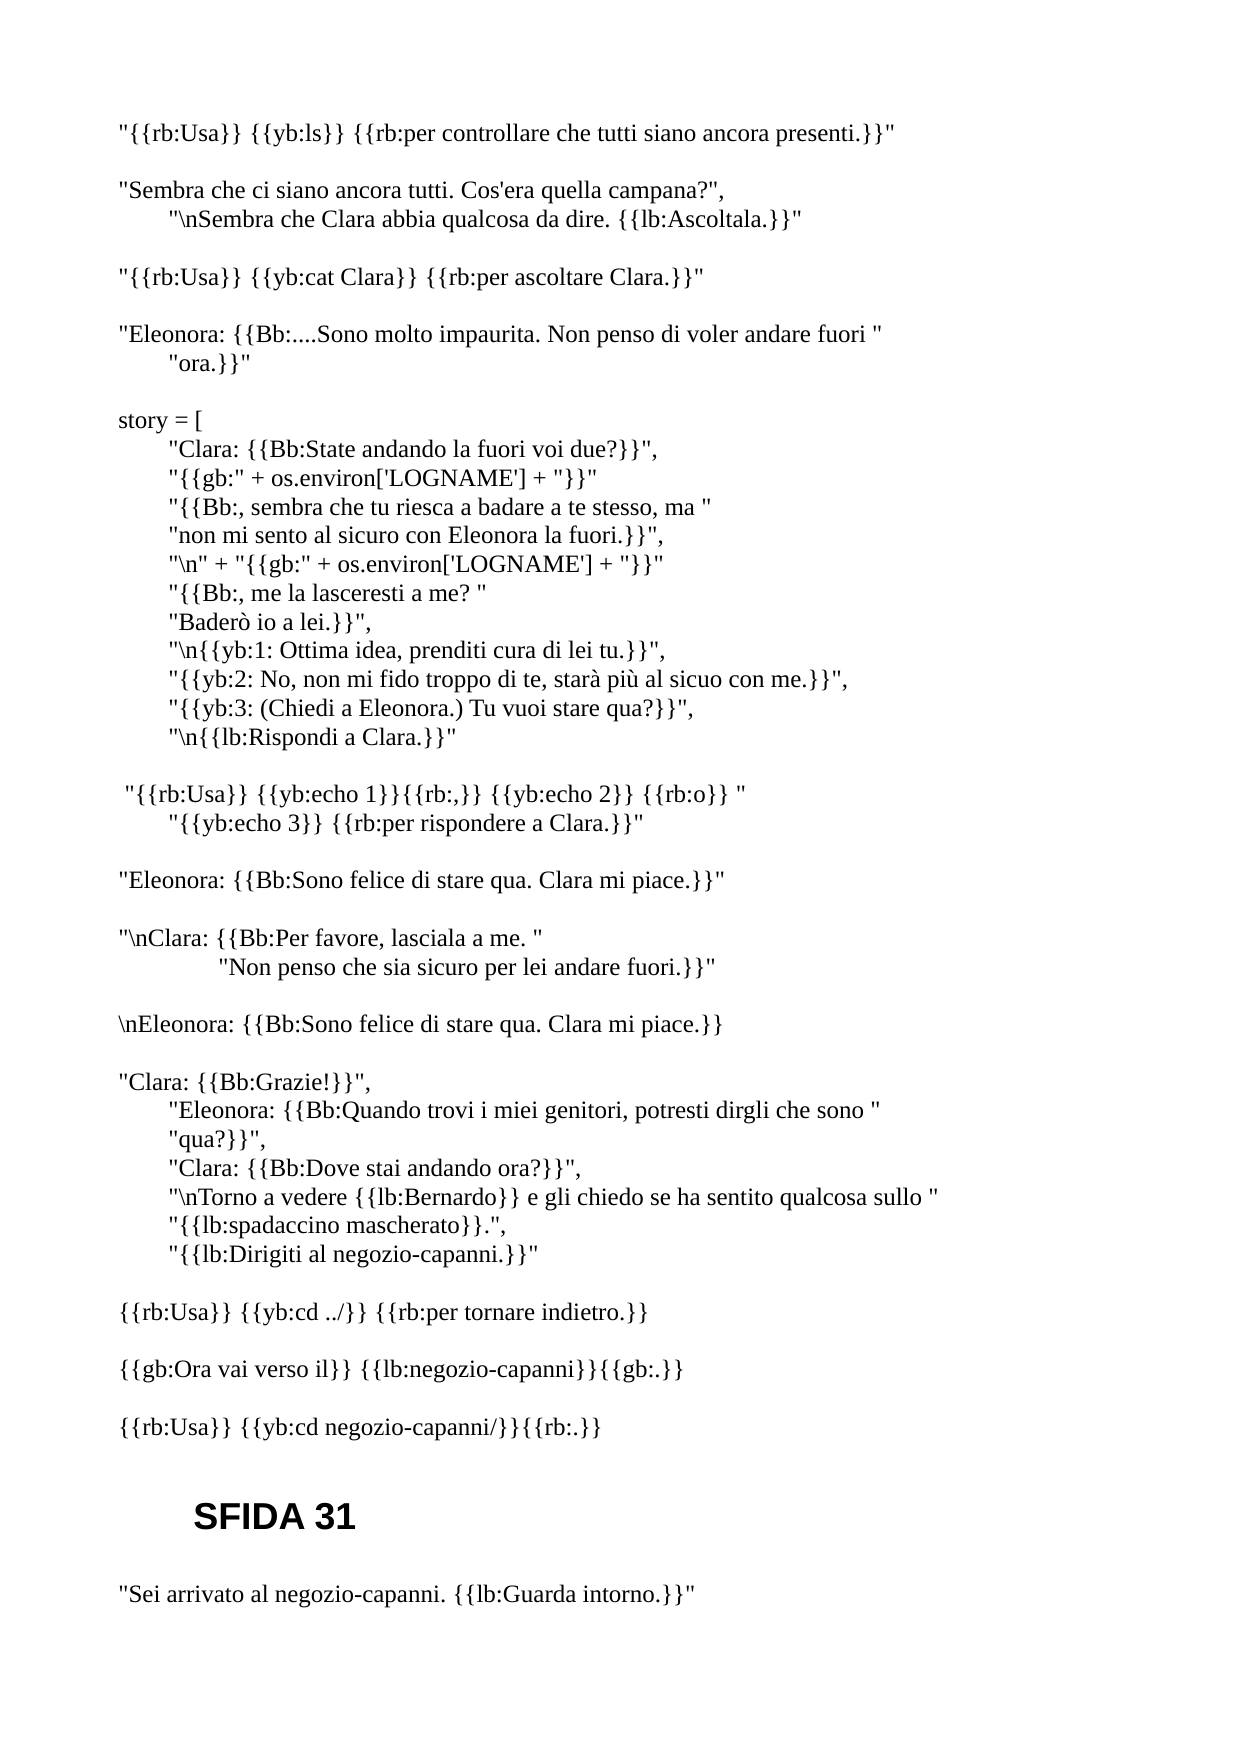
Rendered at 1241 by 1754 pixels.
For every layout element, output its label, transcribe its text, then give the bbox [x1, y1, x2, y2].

text "Clara: {{Bb:Dove stai andando ora?}}", [118, 1153, 1122, 1182]
text "Sei arrivato al negozio-capanni. {{lb:Guarda intorno.}}" [118, 1579, 1122, 1607]
text "{{rb:Usa}} {{yb:cat Clara}} {{rb:per ascoltare Clara.}}" [118, 262, 1122, 291]
text "Eleonora: {{Bb:Quando trovi i miei genitori, potresti dirgli che sono " [118, 1096, 1122, 1124]
text "{{yb:echo 3}} {{rb:per rispondere a Clara.}}" [118, 808, 1122, 837]
text "{{Bb:, sembra che tu riesca a badare a te stesso, ma " [118, 492, 1122, 521]
text "Clara: {{Bb:State andando la fuori voi due?}}", [118, 434, 1122, 463]
text "qua?}}", [118, 1124, 1122, 1153]
text "non mi sento al sicuro con Eleonora la fuori.}}", [118, 521, 1122, 549]
text {{gb:Ora vai verso il}} {{lb:negozio-capanni}}{{gb:.}} [118, 1354, 1122, 1383]
text "\nClara: {{Bb:Per favore, lasciala a me. " [118, 923, 1122, 952]
text "\n{{yb:1: Ottima idea, prenditi cura di lei tu.}}", [118, 636, 1122, 664]
text "{{rb:Usa}} {{yb:ls}} {{rb:per controllare che tutti siano ancora presenti.}}" [118, 118, 1122, 147]
text "Clara: {{Bb:Grazie!}}", [118, 1067, 1122, 1096]
text story = [ [118, 406, 1122, 434]
text "Sembra che ci siano ancora tutti. Cos'era quella campana?", [118, 176, 1122, 204]
text "\nSembra che Clara abbia qualcosa da dire. {{lb:Ascoltala.}}" [118, 204, 1122, 233]
text "{{yb:3: (Chiedi a Eleonora.) Tu vuoi stare qua?}}", [118, 693, 1122, 722]
text "\nTorno a vedere {{lb:Bernardo}} e gli chiedo se ha sentito qualcosa sullo " [118, 1182, 1122, 1211]
text "ora.}}" [118, 348, 1122, 377]
text "\n{{lb:Rispondi a Clara.}}" [118, 722, 1122, 751]
text "{{gb:" + os.environ['LOGNAME'] + "}}" [118, 463, 1122, 492]
text "{{Bb:, me la lasceresti a me? " [118, 578, 1122, 607]
text "Non penso che sia sicuro per lei andare fuori.}}" [118, 952, 1122, 981]
text "{{lb:spadaccino mascherato}}.", [118, 1211, 1122, 1239]
text {{rb:Usa}} {{yb:cd ../}} {{rb:per tornare indietro.}} [118, 1297, 1122, 1326]
text "{{rb:Usa}} {{yb:echo 1}}{{rb:,}} {{yb:echo 2}} {{rb:o}} " [118, 779, 1122, 808]
text {{rb:Usa}} {{yb:cd negozio-capanni/}}{{rb:.}} [118, 1412, 1122, 1441]
text "{{yb:2: No, non mi fido troppo di te, starà più al sicuo con me.}}", [118, 664, 1122, 693]
text \nEleonora: {{Bb:Sono felice di stare qua. Clara mi piace.}} [118, 1009, 1122, 1038]
subtitle SFIDA 31 [118, 1494, 1122, 1537]
text "{{lb:Dirigiti al negozio-capanni.}}" [118, 1239, 1122, 1268]
text "Eleonora: {{Bb:....Sono molto impaurita. Non penso di voler andare fuori " [118, 319, 1122, 348]
text "\n" + "{{gb:" + os.environ['LOGNAME'] + "}}" [118, 549, 1122, 578]
text "Baderò io a lei.}}", [118, 607, 1122, 636]
text "Eleonora: {{Bb:Sono felice di stare qua. Clara mi piace.}}" [118, 866, 1122, 894]
